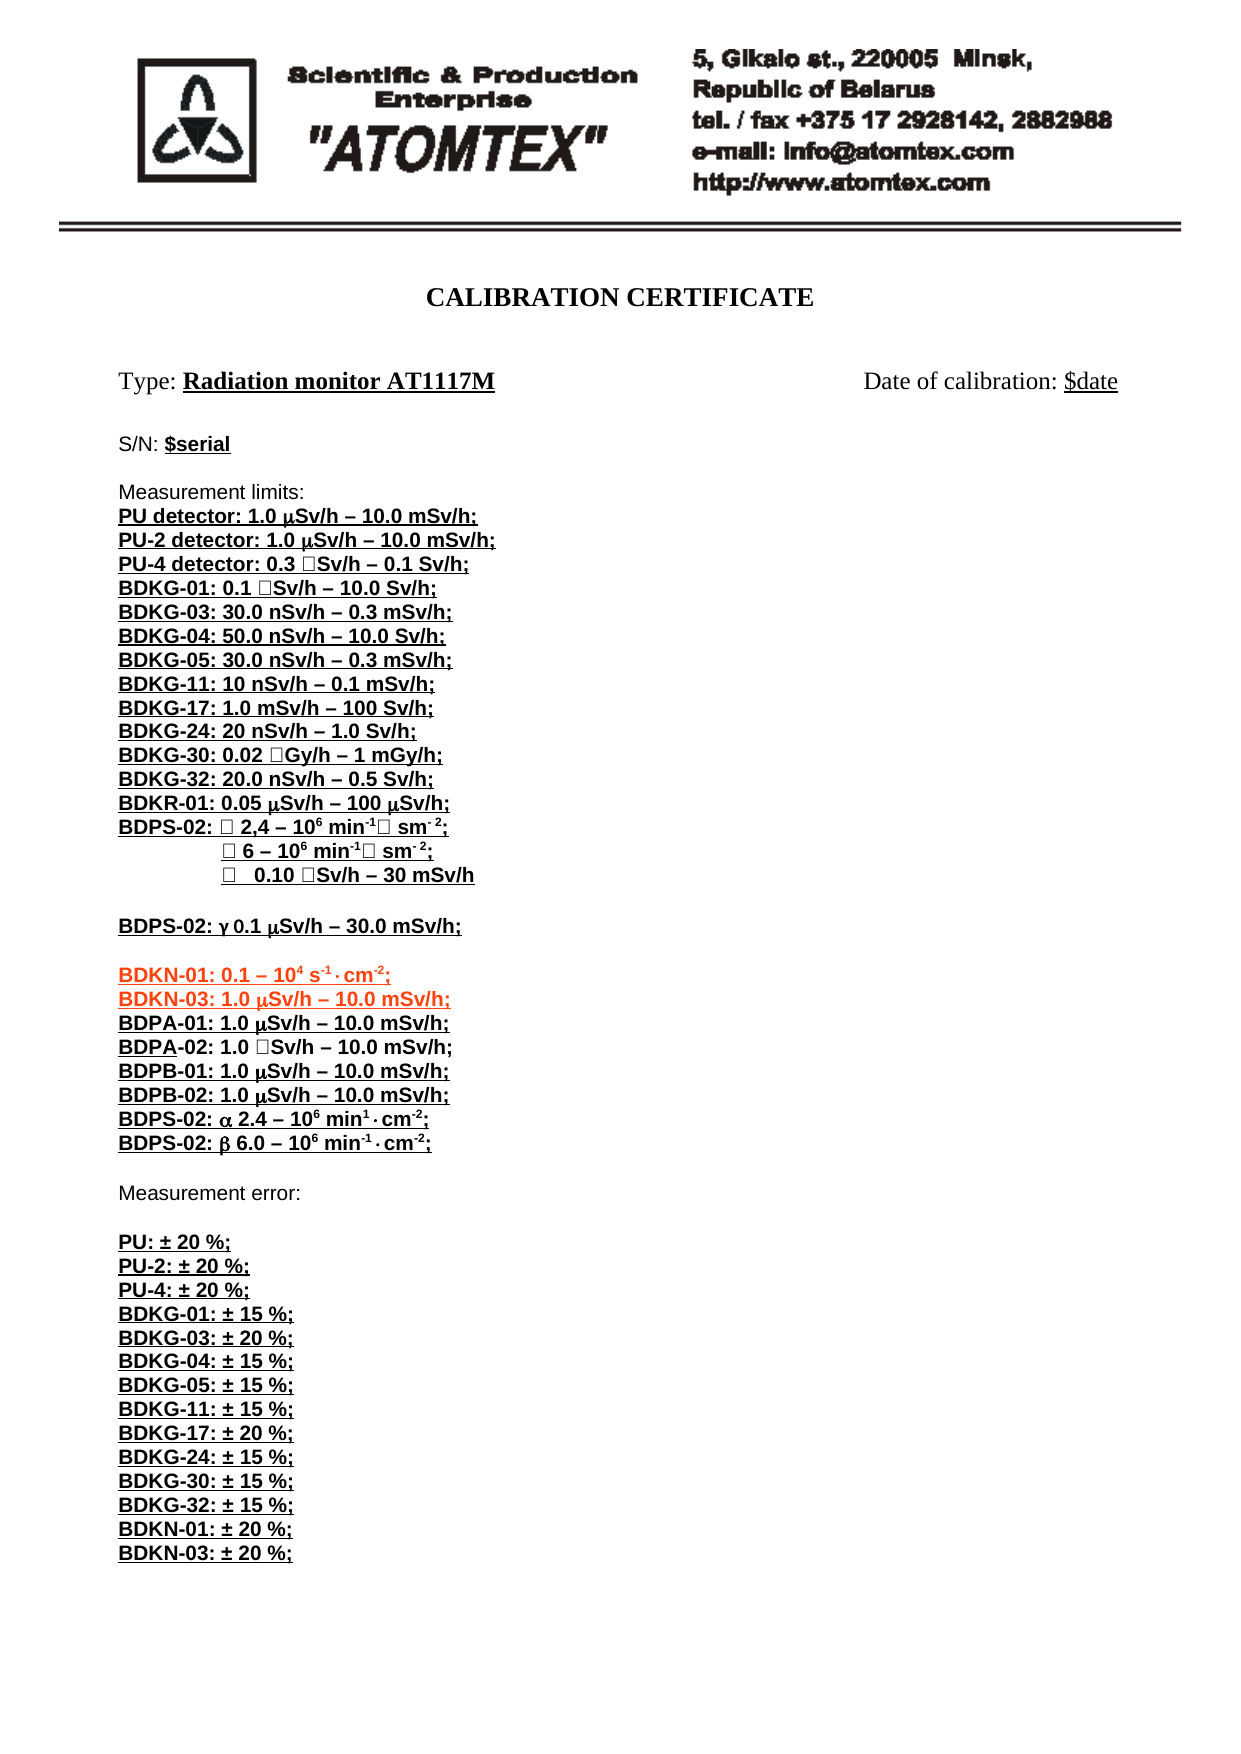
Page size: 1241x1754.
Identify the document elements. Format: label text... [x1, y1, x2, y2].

table_header BDKG-04: 50.0 nSv/h – 10.0 Sv/h; [118, 624, 1063, 647]
table_header BDKG-01: ± 15 %; [118, 1301, 1063, 1325]
table_header BDKG-32: 20.0 nSv/h – 0.5 Sv/h; [118, 767, 1063, 791]
table_header PU-4 detector: 0.3 Sv/h – 0.1 Sv/h; [118, 552, 1063, 576]
table_header BDPA-01: 1.0 mSv/h – 10.0 mSv/h; [118, 1011, 1063, 1035]
table_header BDKG-17: ± 20 %; [118, 1421, 1063, 1445]
table_header BDKG-05: ± 15 %; [118, 1373, 1063, 1397]
table_header BDKG-01: 0.1 Sv/h – 10.0 Sv/h; [118, 576, 1063, 599]
table_header PU detector: 1.0 Sv/h – 10.0 mSv/h; [118, 504, 1063, 527]
table_header BDPB-01: 1.0 mSv/h – 10.0 mSv/h; [118, 1059, 1063, 1083]
table_header BDKG-17: 1.0 mSv/h – 100 Sv/h; [118, 695, 1063, 719]
table_header PU: ± 20 %; [118, 1230, 1063, 1253]
table_header BDKG-05: 30.0 nSv/h – 0.3 mSv/h; [118, 648, 1063, 671]
table_header BDKG-24: 20 nSv/h – 1.0 Sv/h; [118, 719, 1063, 743]
text Type: Radiation monitor AT1117M Date of calibration: $date [118, 366, 1122, 395]
table_header BDKR-01: 0.05 mSv/h – 100 mSv/h; [118, 791, 1063, 815]
table_header BDPS-02:  6.0 – 106 min-1cm-2; [118, 1131, 1063, 1155]
picture [59, 49, 1182, 253]
table_header BDKG-32: ± 15 %; [118, 1493, 1063, 1517]
table_header BDKG-24: ± 15 %; [118, 1445, 1063, 1469]
text Measurement error: -03Б03: ± 20 %БД [118, 1179, 1122, 1206]
text BDPS-02: γ 0.1 mSv/h – 30.0 mSv/h; [118, 913, 1122, 939]
text CALIBRATION CERTIFICATE [118, 281, 1122, 313]
table_header BDKN-01: 0.1 – 104 s-1cm-2; [118, 963, 1063, 987]
table_header BDPS-02:  2,4 – 106 min-1 sm- 2;  6 – 106 min-1 sm- 2;  0.10 Sv/h – 30 mSv/h [118, 815, 1063, 887]
table_header BDPA-02: 1.0 Sv/h – 10.0 mSv/h; [118, 1035, 1063, 1059]
table_header BDKG-04: ± 15 %; [118, 1349, 1063, 1373]
table_header PU-4: ± 20 %; [118, 1278, 1063, 1301]
table_header BDPS-02:  2.4 – 106 min1cm-2; [118, 1107, 1063, 1131]
table_header BDKG-11: 10 nSv/h – 0.1 mSv/h; [118, 671, 1063, 695]
table_header BDKN-01: ± 20 %; [118, 1517, 1063, 1541]
table_header BDKG-11: ± 15 %; [118, 1397, 1063, 1421]
table_header PU-2 detector: 1.0 mSv/h – 10.0 mSv/h; [118, 528, 1063, 552]
table_header BDKG-30: 0.02 Gy/h – 1 mGy/h; [118, 743, 1063, 767]
table_header BDKG-03: 30.0 nSv/h – 0.3 mSv/h; [118, 600, 1063, 623]
table_header BDKG-03: ± 20 %; [118, 1325, 1063, 1349]
text S/N: $serial [118, 432, 1122, 456]
table_header BDKN-03: ± 20 %; [118, 1541, 1063, 1565]
table_header BDKG-30: ± 15 %; [118, 1469, 1063, 1493]
table_header PU-2: ± 20 %; [118, 1254, 1063, 1277]
table_header BDKN-03: 1.0 mSv/h – 10.0 mSv/h; [118, 987, 1063, 1011]
text Measurement limits: [118, 479, 1122, 503]
text -03Б03: ± 20 %БД [118, 887, 1122, 913]
table_header BDPB-02: 1.0 mSv/h – 10.0 mSv/h; [118, 1083, 1063, 1107]
